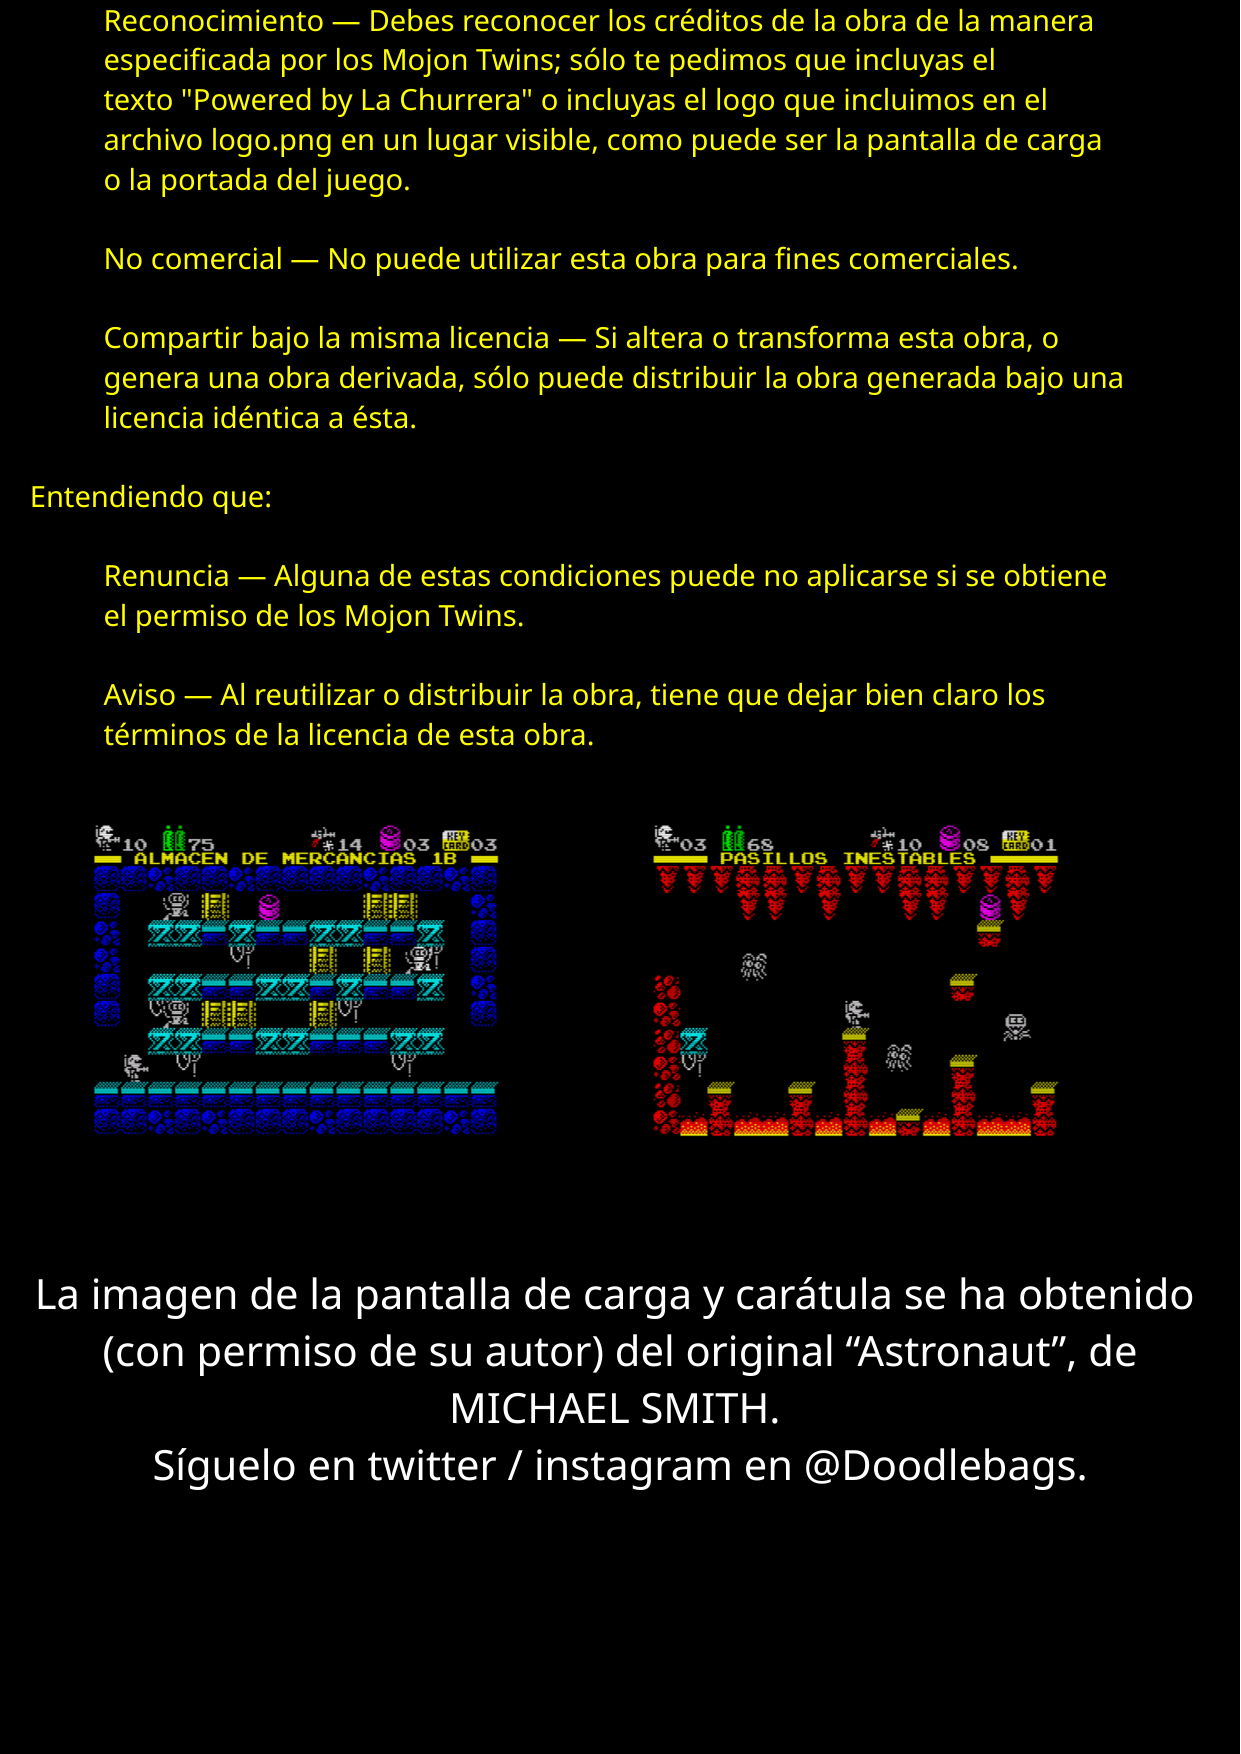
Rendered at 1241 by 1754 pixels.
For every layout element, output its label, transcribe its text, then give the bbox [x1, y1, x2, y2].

text Reconocimiento — Debes reconocer los créditos de la obra de la manera [29, 0, 1211, 40]
text No comercial — No puede utilizar esta obra para fines comerciales. [29, 238, 1211, 278]
text Compartir bajo la misma licencia — Si altera o transforma esta obra, o [29, 317, 1211, 357]
text La imagen de la pantalla de carga y carátula se ha obtenido [29, 1265, 1211, 1322]
text licencia idéntica a ésta. [29, 397, 1211, 437]
text especificada por los Mojon Twins; sólo te pedimos que incluyas el [29, 40, 1211, 79]
text Síguelo en twitter / instagram en @Doodlebags. [29, 1435, 1211, 1492]
text Entendiendo que: [29, 476, 1211, 516]
text o la portada del juego. [29, 159, 1211, 198]
text términos de la licencia de esta obra. [29, 714, 1211, 754]
text archivo logo.png en un lugar visible, como puede ser la pantalla de carga [29, 119, 1211, 159]
picture [0, 821, 1152, 1154]
text Renuncia — Alguna de estas condiciones puede no aplicarse si se obtiene [29, 556, 1211, 595]
text (con permiso de su autor) del original “Astronaut”, de MICHAEL SMITH. [29, 1322, 1211, 1435]
text el permiso de los Mojon Twins. [29, 595, 1211, 635]
text Aviso — Al reutilizar o distribuir la obra, tiene que dejar bien claro los [29, 675, 1211, 714]
text genera una obra derivada, sólo puede distribuir la obra generada bajo una [29, 357, 1211, 397]
text texto "Powered by La Churrera" o incluyas el logo que incluimos en el [29, 79, 1211, 119]
